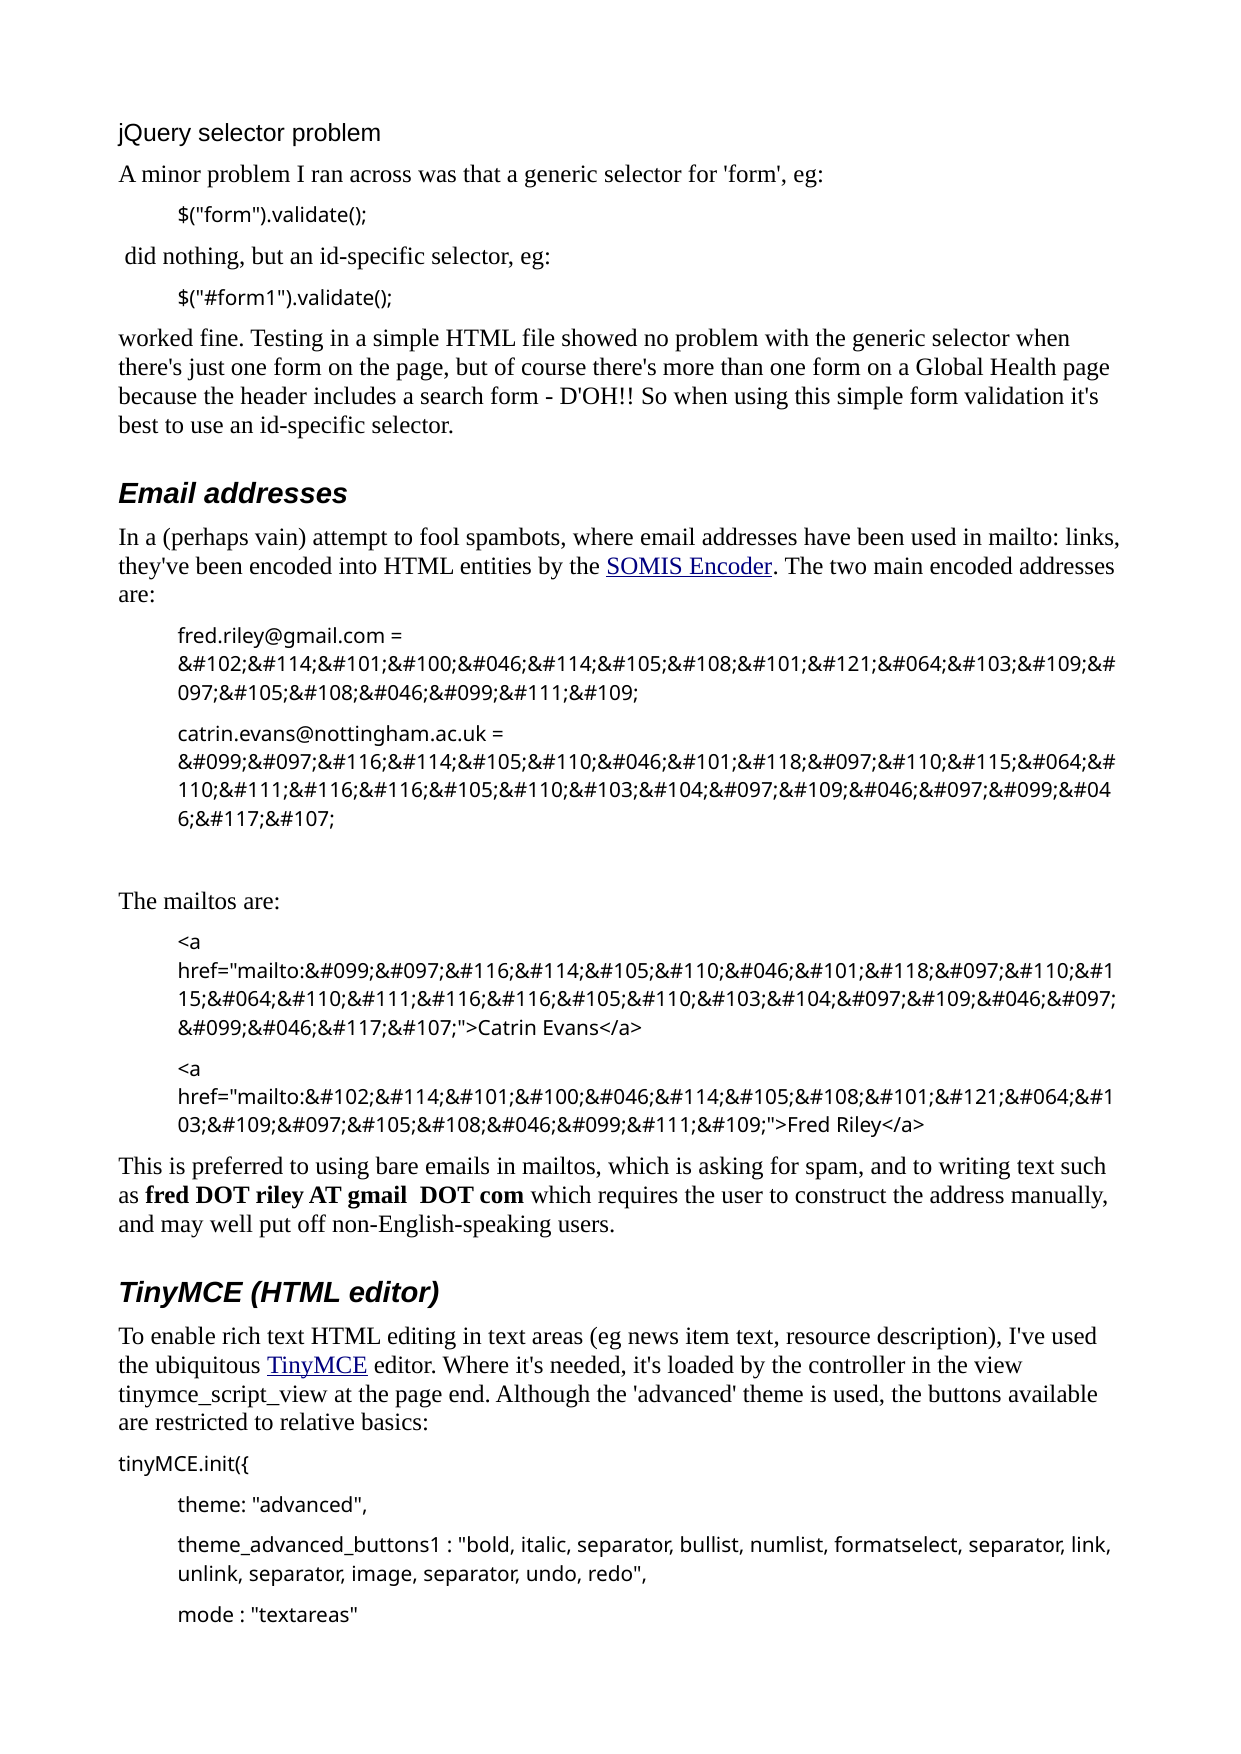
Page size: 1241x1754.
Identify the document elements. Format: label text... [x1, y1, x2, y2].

text catrin.evans@nottingham.ac.uk = &#099;&#097;&#116;&#114;&#105;&#110;&#046;&#101;&#118;&#097;&#110;&#115;&#064;&#110;&#111;&#116;&#116;&#105;&#110;&#103;&#104;&#097;&#109;&#046;&#097;&#099;&#046;&#117;&#107; [177, 719, 1122, 832]
text <a href="mailto:&#102;&#114;&#101;&#100;&#046;&#114;&#105;&#108;&#101;&#121;&#064;&#103;&#109;&#097;&#105;&#108;&#046;&#099;&#111;&#109;">Fred Riley</a> [177, 1054, 1122, 1139]
text theme: "advanced", [177, 1490, 1122, 1518]
text $("form").validate(); [177, 200, 1122, 229]
subtitle Email addresses [118, 476, 1122, 509]
text In a (perhaps vain) attempt to fool spambots, where email addresses have been used in mailto: links, they've been encoded into HTML entities by the SOMIS Encoder. The two main encoded addresses are: [118, 522, 1122, 608]
subtitle jQuery selector problem [118, 118, 1122, 147]
text fred.riley@gmail.com = &#102;&#114;&#101;&#100;&#046;&#114;&#105;&#108;&#101;&#121;&#064;&#103;&#109;&#097;&#105;&#108;&#046;&#099;&#111;&#109; [177, 621, 1122, 706]
text worked fine. Testing in a simple HTML file showed no problem with the generic selector when there's just one form on the page, but of course there's more than one form on a Global Health page because the header includes a search form - D'OH!! So when using this simple form validation it's best to use an id-specific selector. [118, 323, 1122, 438]
text The mailtos are: [118, 886, 1122, 915]
text theme_advanced_buttons1 : "bold, italic, separator, bullist, numlist, formatselect, separator, link, unlink, separator, image, separator, undo, redo", [177, 1531, 1122, 1587]
text This is preferred to using bare emails in mailtos, which is asking for spam, and to writing text such as fred DOT riley AT gmail DOT com which requires the user to construct the address manually, and may well put off non-English-speaking users. [118, 1151, 1122, 1238]
text To enable rich text HTML editing in text areas (eg news item text, resource description), I've used the ubiquitous TinyMCE editor. Where it's needed, it's loaded by the controller in the view tinymce_script_view at the page end. Although the 'advanced' theme is used, the buttons available are restricted to relative basics: [118, 1321, 1122, 1436]
text did nothing, but an id-specific selector, eg: [118, 241, 1122, 270]
text mode : "textareas" [177, 1600, 1122, 1628]
text A minor problem I ran across was that a generic selector for 'form', eg: [118, 159, 1122, 188]
text tinyMCE.init({ [118, 1449, 1122, 1477]
subtitle TinyMCE (HTML editor) [118, 1275, 1122, 1309]
text <a href="mailto:&#099;&#097;&#116;&#114;&#105;&#110;&#046;&#101;&#118;&#097;&#110;&#115;&#064;&#110;&#111;&#116;&#116;&#105;&#110;&#103;&#104;&#097;&#109;&#046;&#097;&#099;&#046;&#117;&#107;">Catrin Evans</a> [177, 927, 1122, 1041]
text $("#form1").validate(); [177, 283, 1122, 311]
